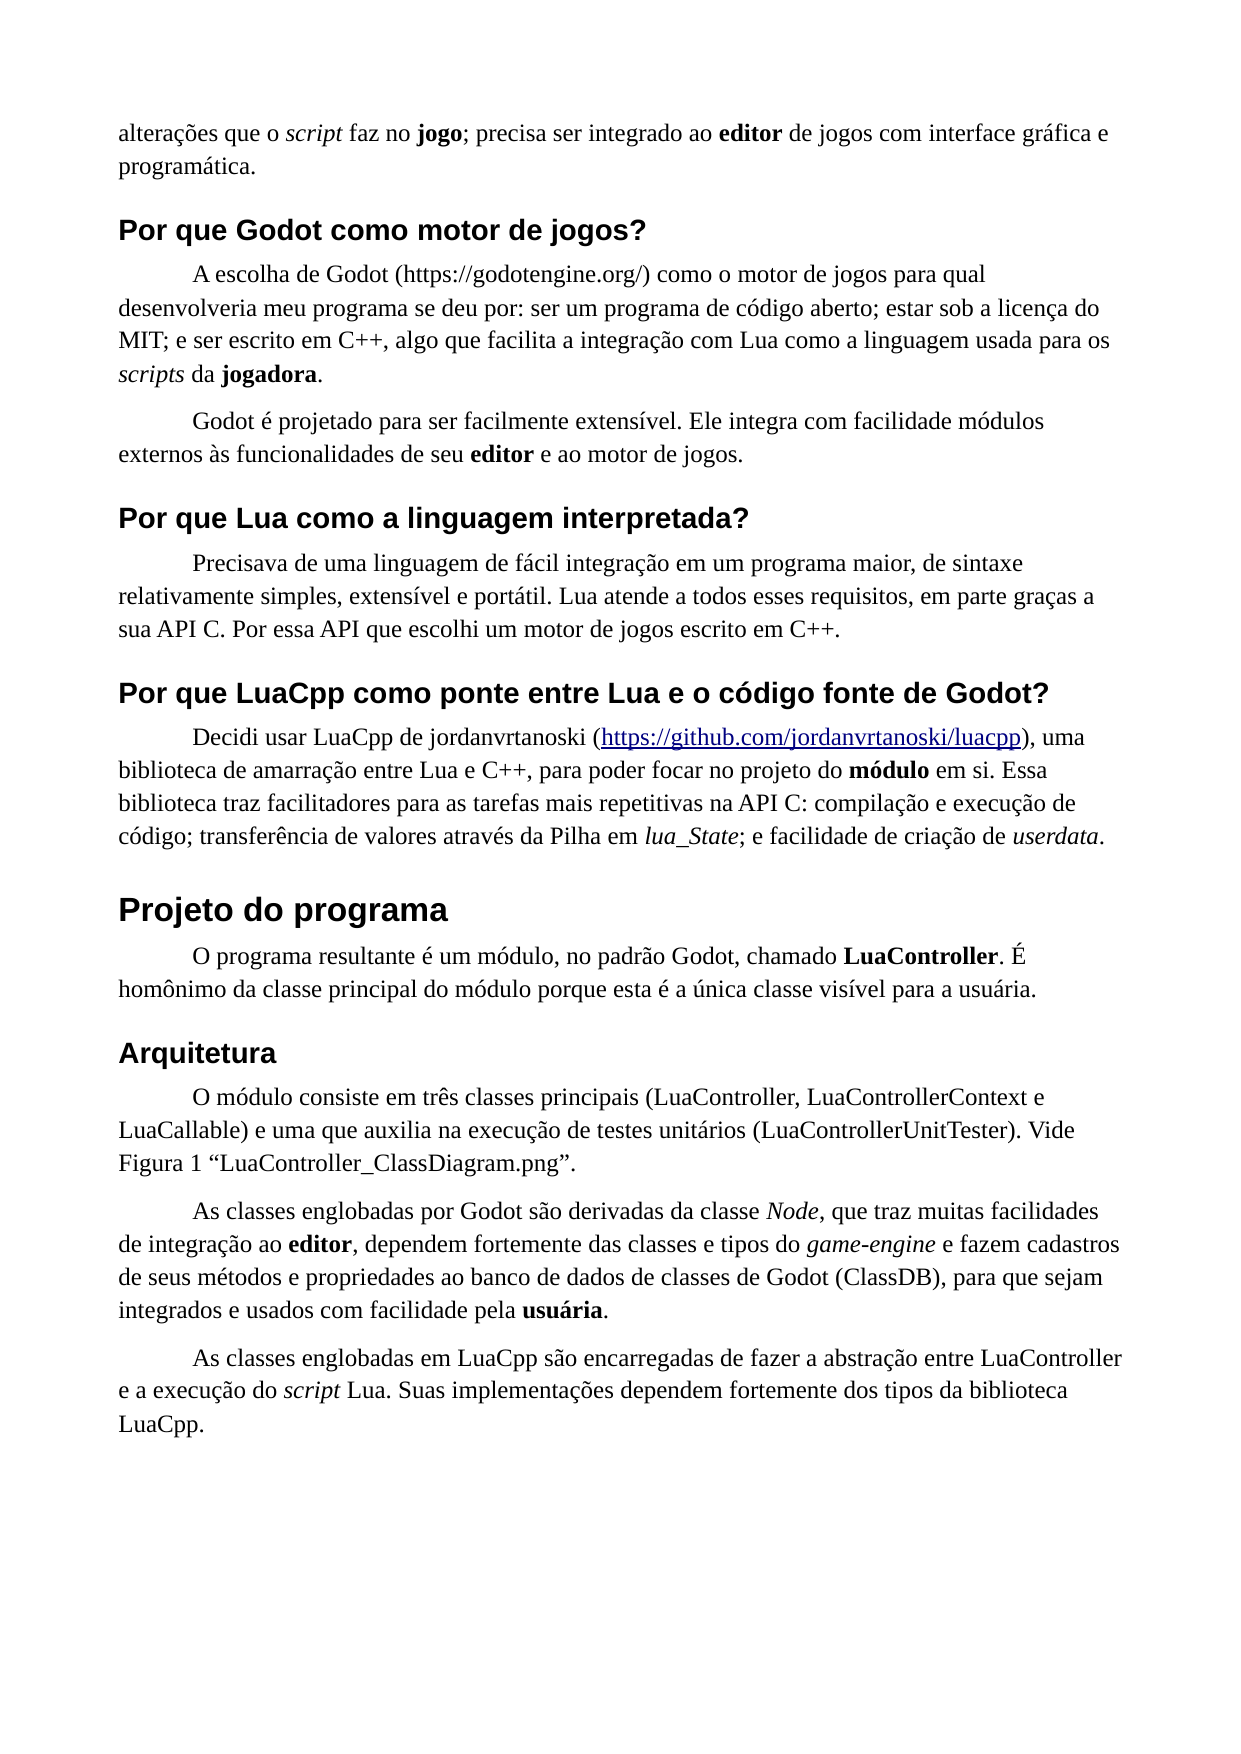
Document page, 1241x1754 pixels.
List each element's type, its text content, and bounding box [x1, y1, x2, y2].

text As classes englobadas em LuaCpp são encarregadas de fazer a abstração entre LuaController e a execução do script Lua. Suas implementações dependem fortemente dos tipos da biblioteca LuaCpp. [118, 1343, 1122, 1437]
subtitle Projeto do programa [118, 890, 1122, 928]
text As classes englobadas por Godot são derivadas da classe Node, que traz muitas facilidades de integração ao editor, dependem fortemente das classes e tipos do game-engine e fazem cadastros de seus métodos e propriedades ao banco de dados de classes de Godot (ClassDB), para que sejam integrados e usados com facilidade pela usuária. [118, 1196, 1122, 1324]
subtitle Por que LuaCpp como ponte entre Lua e o código fonte de Godot? [118, 676, 1122, 710]
subtitle Arquitetura [118, 1036, 1122, 1070]
text alterações que o script faz no jogo; precisa ser integrado ao editor de jogos com interface gráfica e programática. [118, 118, 1122, 180]
text O programa resultante é um módulo, no padrão Godot, chamado LuaController. É homônimo da classe principal do módulo porque esta é a única classe visível para a usuária. [118, 941, 1122, 1003]
text Godot é projetado para ser facilmente extensível. Ele integra com facilidade módulos externos às funcionalidades de seu editor e ao motor de jogos. [118, 406, 1122, 468]
text A escolha de Godot (https://godotengine.org/) como o motor de jogos para qual desenvolveria meu programa se deu por: ser um programa de código aberto; estar sob a licença do MIT; e ser escrito em C++, algo que facilita a integração com Lua como a linguagem usada para os scripts da jogadora. [118, 259, 1122, 387]
text Decidi usar LuaCpp de jordanvrtanoski (https://github.com/jordanvrtanoski/luacpp), uma biblioteca de amarração entre Lua e C++, para poder focar no projeto do módulo em si. Essa biblioteca traz facilitadores para as tarefas mais repetitivas na API C: compilação e execução de código; transferência de valores através da Pilha em lua_State; e facilidade de criação de userdata. [118, 722, 1122, 850]
text O módulo consiste em três classes principais (LuaController, LuaControllerContext e LuaCallable) e uma que auxilia na execução de testes unitários (LuaControllerUnitTester). Vide Figura 1 “LuaController_ClassDiagram.png”. [118, 1082, 1122, 1177]
subtitle Por que Lua como a linguagem interpretada? [118, 501, 1122, 535]
text Precisava de uma linguagem de fácil integração em um programa maior, de sintaxe relativamente simples, extensível e portátil. Lua atende a todos esses requisitos, em parte graças a sua API C. Por essa API que escolhi um motor de jogos escrito em C++. [118, 548, 1122, 642]
subtitle Por que Godot como motor de jogos? [118, 213, 1122, 247]
